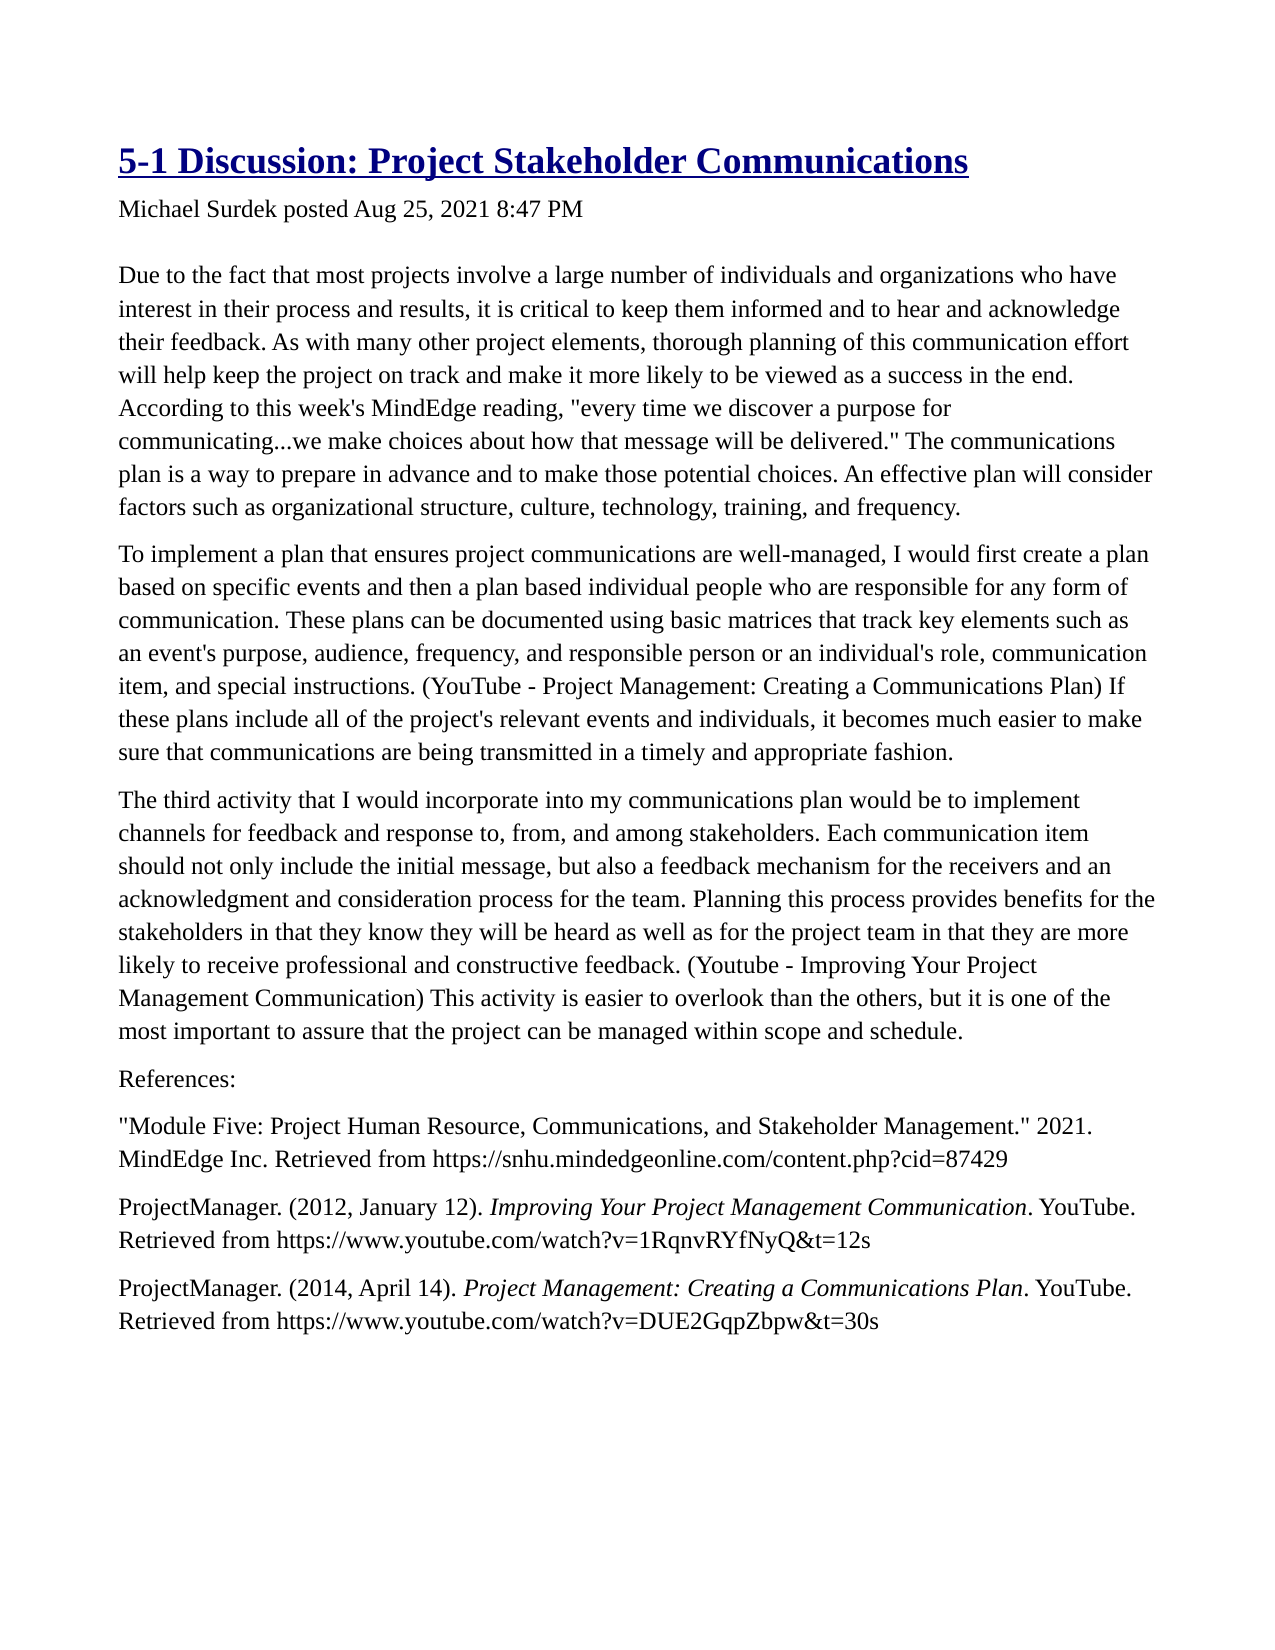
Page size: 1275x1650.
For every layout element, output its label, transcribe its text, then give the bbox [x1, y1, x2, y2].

text "Module Five: Project Human Resource, Communications, and Stakeholder Management." 2021. MindEdge Inc. Retrieved from https://snhu.mindedgeonline.com/content.php?cid=87429 [118, 1111, 1157, 1173]
text ProjectManager. (2012, January 12). Improving Your Project Management Communication. YouTube. Retrieved from https://www.youtube.com/watch?v=1RqnvRYfNyQ&t=12s [118, 1192, 1157, 1254]
text The third activity that I would incorporate into my communications plan would be to implement channels for feedback and response to, from, and among stakeholders. Each communication item should not only include the initial message, but also a feedback mechanism for the receivers and an acknowledgment and consideration process for the team. Planning this process provides benefits for the stakeholders in that they know they will be heard as well as for the project team in that they are more likely to receive professional and constructive feedback. (Youtube - Improving Your Project Management Communication) This activity is easier to overlook than the others, but it is one of the most important to assure that the project can be managed within scope and schedule. [118, 785, 1157, 1045]
subtitle 5-1 Discussion: Project Stakeholder Communications [118, 139, 1157, 182]
text Due to the fact that most projects involve a large number of individuals and organizations who have interest in their process and results, it is critical to keep them informed and to hear and acknowledge their feedback. As with many other project elements, thorough planning of this communication effort will help keep the project on track and make it more likely to be viewed as a success in the end. According to this week's MindEdge reading, "every time we discover a purpose for communicating...we make choices about how that message will be delivered." The communications plan is a way to prepare in advance and to make those potential choices. An effective plan will consider factors such as organizational structure, culture, technology, training, and frequency. [118, 261, 1157, 521]
text To implement a plan that ensures project communications are well-managed, I would first create a plan based on specific events and then a plan based individual people who are responsible for any form of communication. These plans can be documented using basic matrices that track key elements such as an event's purpose, audience, frequency, and responsible person or an individual's role, communication item, and special instructions. (YouTube - Project Management: Creating a Communications Plan) If these plans include all of the project's relevant events and individuals, it becomes much easier to make sure that communications are being transmitted in a timely and appropriate fashion. [118, 539, 1157, 766]
text References: [118, 1064, 1157, 1093]
text ProjectManager. (2014, April 14). Project Management: Creating a Communications Plan. YouTube. Retrieved from https://www.youtube.com/watch?v=DUE2GqpZbpw&t=30s [118, 1273, 1157, 1334]
text Michael Surdek posted Aug 25, 2021 8:47 PM [118, 194, 1157, 223]
